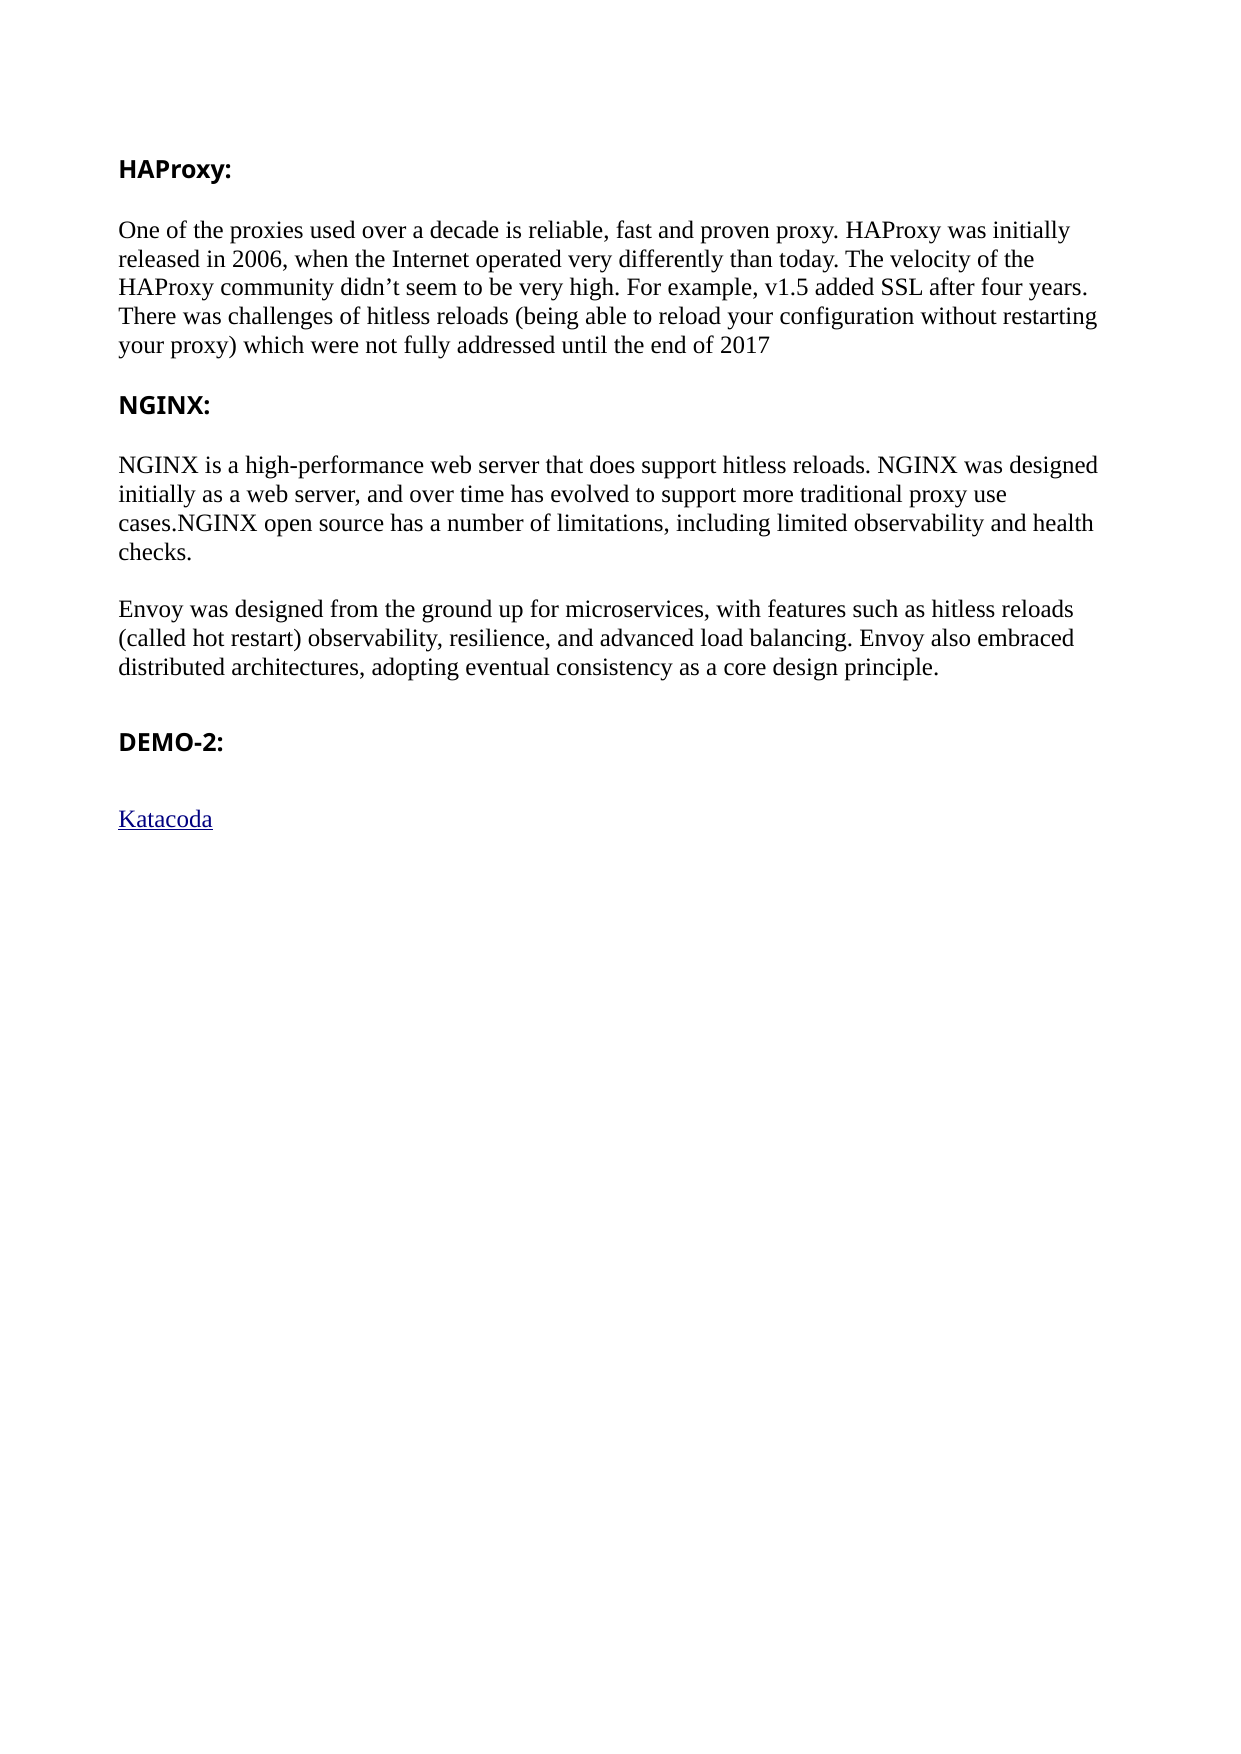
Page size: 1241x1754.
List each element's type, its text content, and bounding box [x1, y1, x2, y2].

text One of the proxies used over a decade is reliable, fast and proven proxy. HAProxy was initially released in 2006, when the Internet operated very differently than today. The velocity of the HAProxy community didn’t seem to be very high. For example, v1.5 added SSL after four years. There was challenges of hitless reloads (being able to reload your configuration without restarting your proxy) which were not fully addressed until the end of 2017 [118, 215, 1122, 359]
text HAProxy: [118, 152, 1122, 186]
text Envoy was designed from the ground up for microservices, with features such as hitless reloads (called hot restart) observability, resilience, and advanced load balancing. Envoy also embraced distributed architectures, adopting eventual consistency as a core design principle. [118, 594, 1122, 680]
text Katacoda [118, 804, 1122, 832]
text NGINX is a high-performance web server that does support hitless reloads. NGINX was designed initially as a web server, and over time has evolved to support more traditional proxy use cases.NGINX open source has a number of limitations, including limited observability and health checks. [118, 450, 1122, 565]
text NGINX: [118, 387, 1122, 422]
text DEMO-2: [118, 725, 1122, 759]
